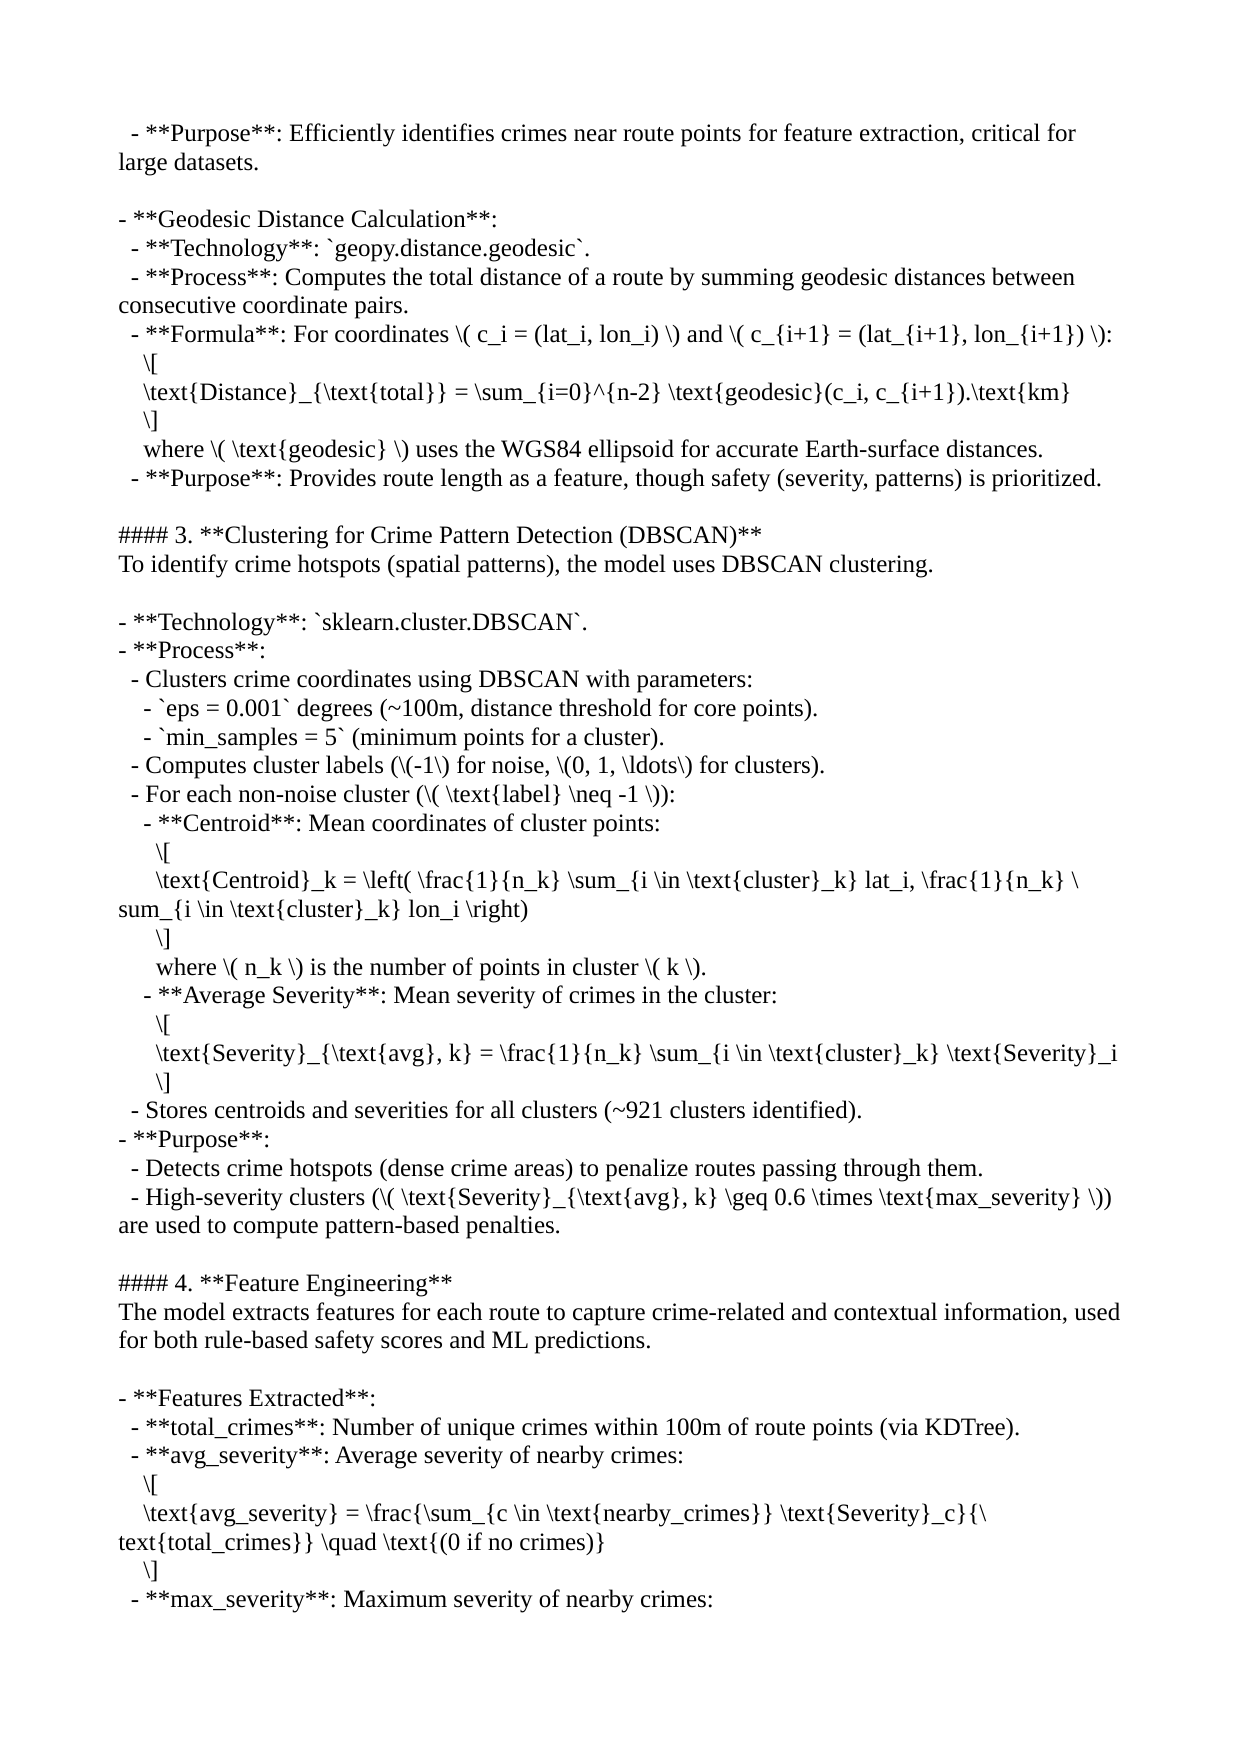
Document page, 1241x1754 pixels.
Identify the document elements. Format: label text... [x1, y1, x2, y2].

text To identify crime hotspots (spatial patterns), the model uses DBSCAN clustering. [118, 549, 1122, 578]
text \text{Distance}_{\text{total}} = \sum_{i=0}^{n-2} \text{geodesic}(c_i, c_{i+1}).\text{km} [118, 377, 1122, 406]
text \] [118, 406, 1122, 434]
text - **Technology**: `geopy.distance.geodesic`. [118, 233, 1122, 262]
text - **Purpose**: Efficiently identifies crimes near route points for feature extraction, critical for large datasets. [118, 118, 1122, 176]
text where \( \text{geodesic} \) uses the WGS84 ellipsoid for accurate Earth-surface distances. [118, 434, 1122, 463]
text #### 4. **Feature Engineering** [118, 1268, 1122, 1297]
text - **Purpose**: Provides route length as a feature, though safety (severity, patterns) is prioritized. [118, 463, 1122, 492]
text \] [118, 1067, 1122, 1096]
text \text{Centroid}_k = \left( \frac{1}{n_k} \sum_{i \in \text{cluster}_k} lat_i, \frac{1}{n_k} \sum_{i \in \text{cluster}_k} lon_i \right) [118, 866, 1122, 923]
text The model extracts features for each route to capture crime-related and contextual information, used for both rule-based safety scores and ML predictions. [118, 1297, 1122, 1354]
text where \( n_k \) is the number of points in cluster \( k \). [118, 952, 1122, 981]
text - For each non-noise cluster (\( \text{label} \neq -1 \)): [118, 779, 1122, 808]
text \] [118, 923, 1122, 952]
text \[ [118, 1469, 1122, 1498]
text - **Average Severity**: Mean severity of crimes in the cluster: [118, 981, 1122, 1009]
text - **Geodesic Distance Calculation**: [118, 204, 1122, 233]
text - Clusters crime coordinates using DBSCAN with parameters: [118, 664, 1122, 693]
text - **Features Extracted**: [118, 1383, 1122, 1412]
text \[ [118, 1009, 1122, 1038]
text - **Centroid**: Mean coordinates of cluster points: [118, 808, 1122, 837]
text \[ [118, 837, 1122, 866]
text #### 3. **Clustering for Crime Pattern Detection (DBSCAN)** [118, 521, 1122, 549]
text - **Formula**: For coordinates \( c_i = (lat_i, lon_i) \) and \( c_{i+1} = (lat_{i+1}, lon_{i+1}) \): [118, 319, 1122, 348]
text - Detects crime hotspots (dense crime areas) to penalize routes passing through them. [118, 1153, 1122, 1182]
text - `eps = 0.001` degrees (~100m, distance threshold for core points). [118, 693, 1122, 722]
text - **Process**: [118, 636, 1122, 664]
text \text{Severity}_{\text{avg}, k} = \frac{1}{n_k} \sum_{i \in \text{cluster}_k} \text{Severity}_i [118, 1038, 1122, 1067]
text - **max_severity**: Maximum severity of nearby crimes: [118, 1584, 1122, 1613]
text - Stores centroids and severities for all clusters (~921 clusters identified). [118, 1096, 1122, 1124]
text - `min_samples = 5` (minimum points for a cluster). [118, 722, 1122, 751]
text \] [118, 1556, 1122, 1584]
text - **Purpose**: [118, 1124, 1122, 1153]
text - **total_crimes**: Number of unique crimes within 100m of route points (via KDTree). [118, 1412, 1122, 1441]
text - High-severity clusters (\( \text{Severity}_{\text{avg}, k} \geq 0.6 \times \text{max_severity} \)) are used to compute pattern-based penalties. [118, 1182, 1122, 1239]
text \text{avg_severity} = \frac{\sum_{c \in \text{nearby_crimes}} \text{Severity}_c}{\text{total_crimes}} \quad \text{(0 if no crimes)} [118, 1498, 1122, 1556]
text - **Process**: Computes the total distance of a route by summing geodesic distances between consecutive coordinate pairs. [118, 262, 1122, 319]
text - **Technology**: `sklearn.cluster.DBSCAN`. [118, 607, 1122, 636]
text \[ [118, 348, 1122, 377]
text - **avg_severity**: Average severity of nearby crimes: [118, 1441, 1122, 1469]
text - Computes cluster labels (\(-1\) for noise, \(0, 1, \ldots\) for clusters). [118, 751, 1122, 779]
